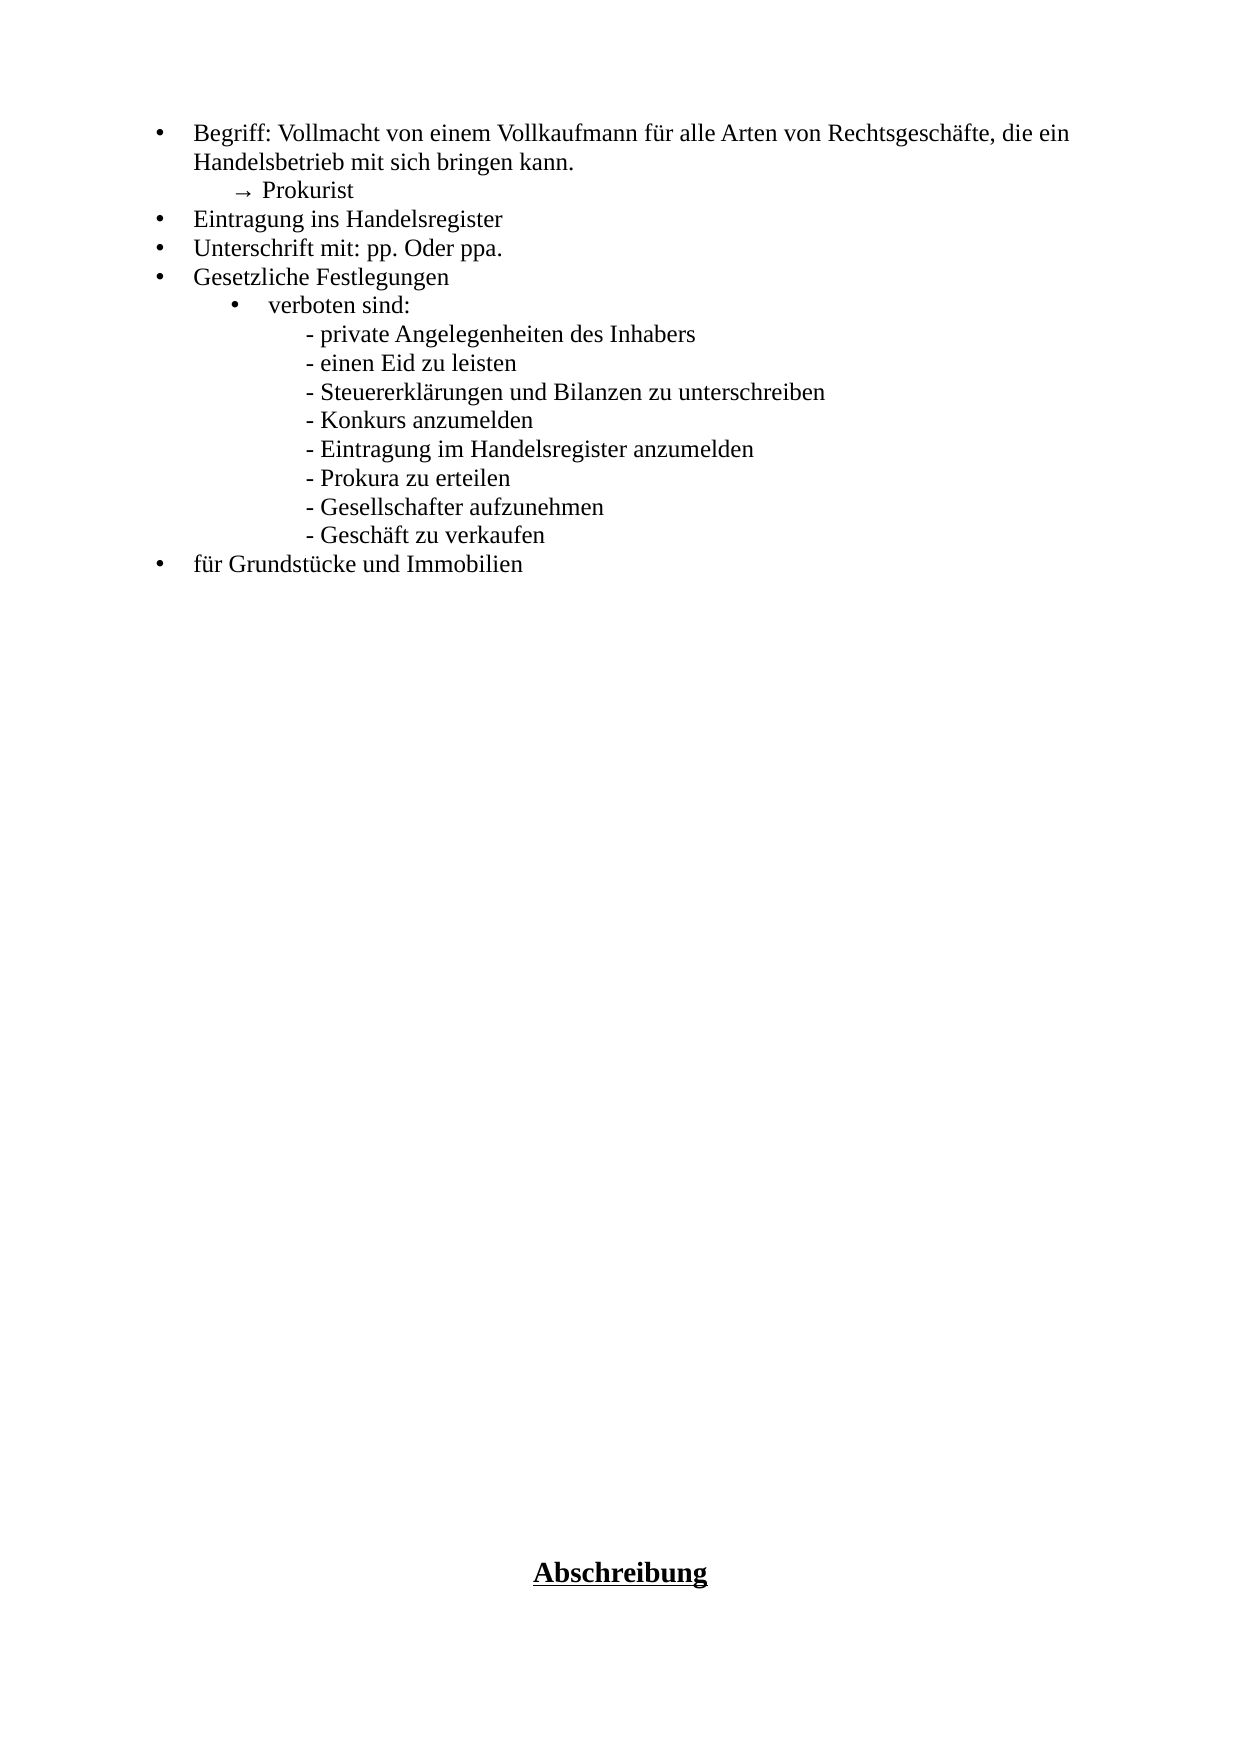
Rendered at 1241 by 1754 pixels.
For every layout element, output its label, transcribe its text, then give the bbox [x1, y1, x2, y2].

list Begriff: Vollmacht von einem Vollkaufmann für alle Arten von Rechtsgeschäfte, die ein Handelsbetrieb mit sich bringen kann. [156, 118, 1122, 176]
list - private Angelegenheiten des Inhabers [268, 319, 1122, 348]
list Unterschrift mit: pp. Oder ppa. [156, 233, 1122, 262]
list - Eintragung im Handelsregister anzumelden [268, 434, 1122, 463]
list - Prokura zu erteilen [268, 463, 1122, 492]
list - Geschäft zu verkaufen [268, 521, 1122, 549]
list Gesetzliche Festlegungen [156, 262, 1122, 291]
list Eintragung ins Handelsregister [156, 204, 1122, 233]
list - einen Eid zu leisten [268, 348, 1122, 377]
list → Prokurist [193, 176, 1122, 204]
list - Steuererklärungen und Bilanzen zu unterschreiben [268, 377, 1122, 406]
list verboten sind: [231, 291, 1122, 319]
list - Gesellschafter aufzunehmen [268, 492, 1122, 521]
list für Grundstücke und Immobilien [156, 549, 1122, 578]
text Abschreibung [118, 1556, 1122, 1589]
list - Konkurs anzumelden [268, 406, 1122, 434]
